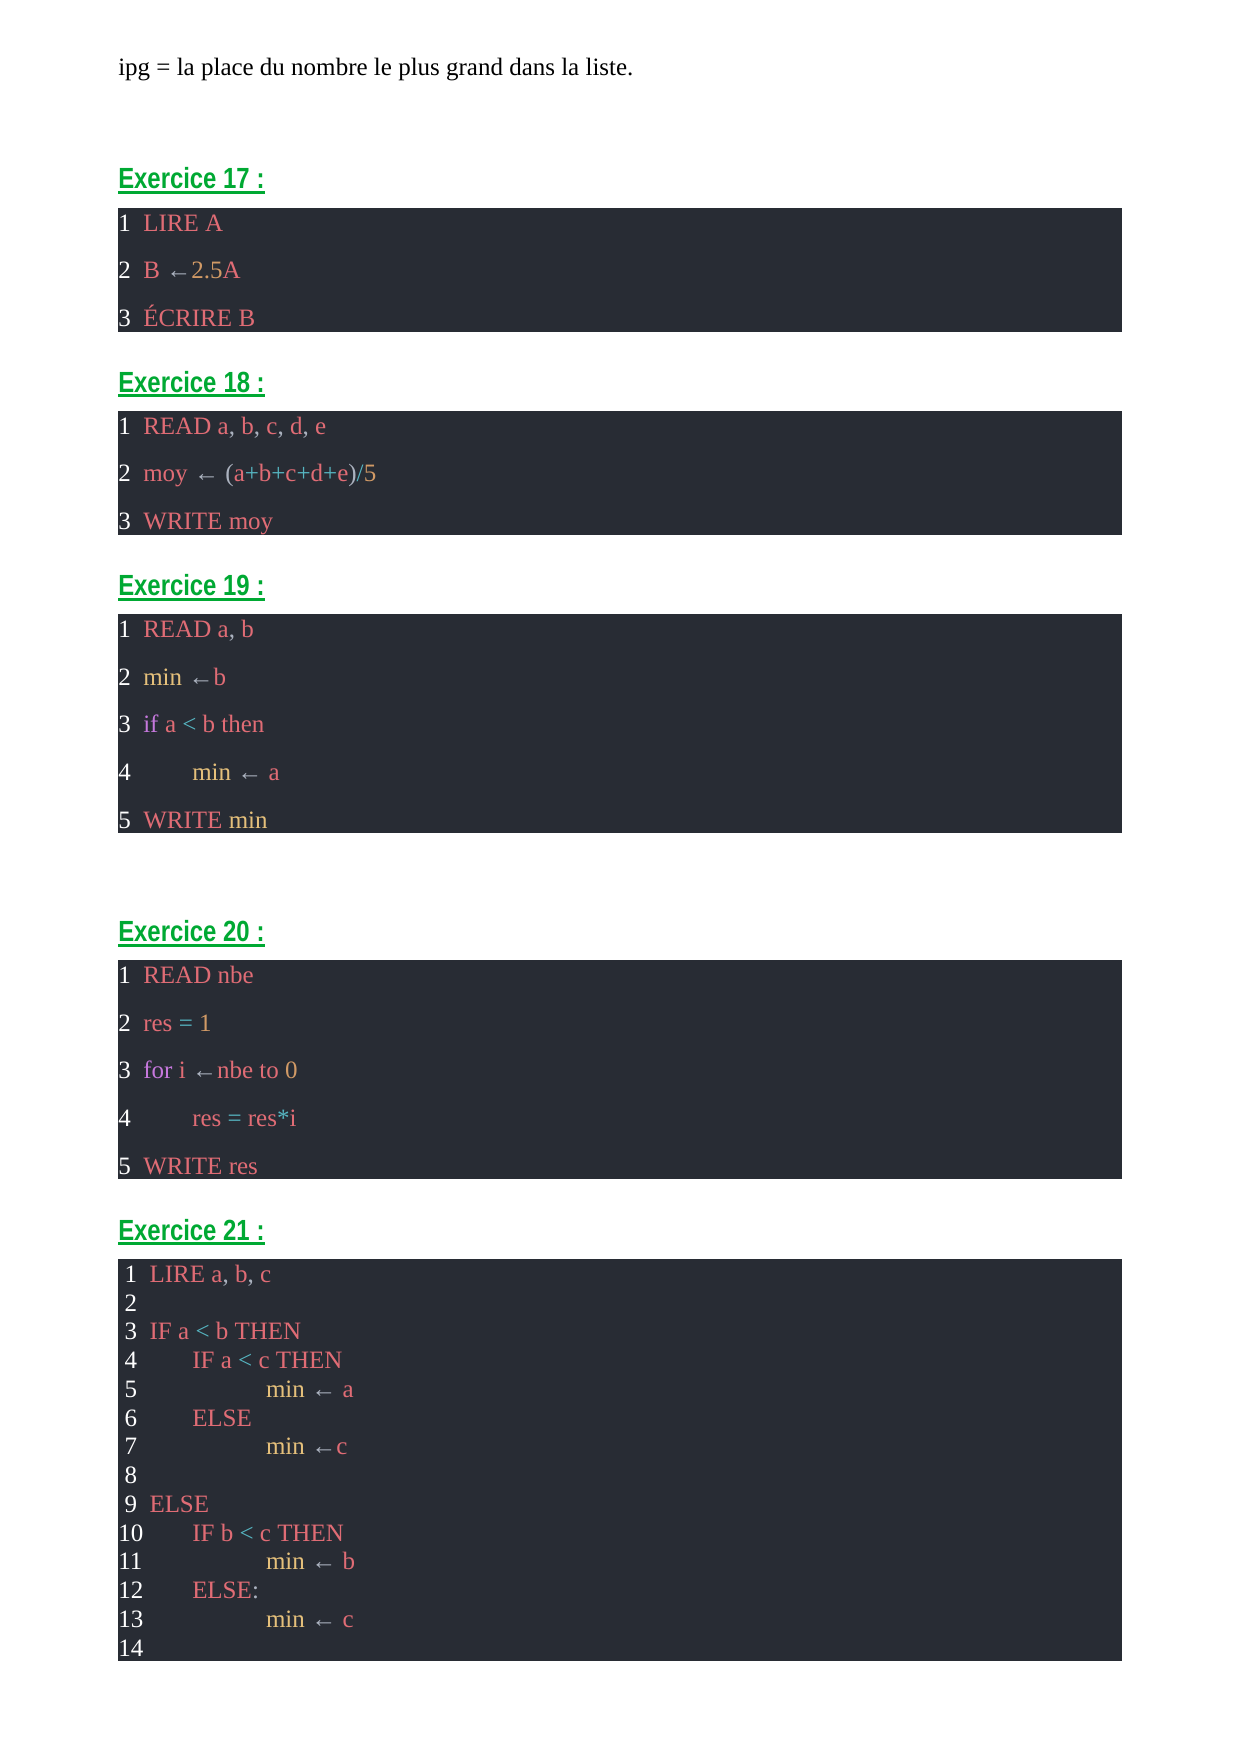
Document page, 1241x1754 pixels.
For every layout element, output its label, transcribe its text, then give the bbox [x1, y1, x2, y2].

text 7 min ←c [118, 1431, 1122, 1460]
text 2 B ←2.5A [118, 255, 1122, 284]
text 1 LIRE A [118, 208, 1122, 236]
text 3 for i ←nbe to 0 [118, 1056, 1122, 1084]
text 2 min ←b [118, 662, 1122, 691]
text 4 IF a < c THEN [118, 1345, 1122, 1374]
text 12 ELSE: [118, 1575, 1122, 1604]
text 14 [118, 1633, 1122, 1661]
text 1 LIRE a, b, c [118, 1259, 1122, 1288]
text ipg = la place du nombre le plus grand dans la liste. [118, 52, 1122, 81]
text 8 [118, 1460, 1122, 1489]
text 5 WRITE min [118, 805, 1122, 833]
text 3 IF a < b THEN [118, 1316, 1122, 1345]
text 2 [118, 1288, 1122, 1316]
text 3 WRITE moy [118, 506, 1122, 535]
text 1 READ nbe [118, 960, 1122, 989]
text 5 WRITE res [118, 1151, 1122, 1179]
text 13 min ← c [118, 1604, 1122, 1633]
text 1 READ a, b [118, 614, 1122, 643]
text 3 if a < b then [118, 709, 1122, 738]
text 2 res = 1 [118, 1008, 1122, 1037]
text 2 moy ← (a+b+c+d+e)/5 [118, 458, 1122, 487]
text 4 res = res*i [118, 1103, 1122, 1132]
text 6 ELSE [118, 1403, 1122, 1431]
text 5 min ← a [118, 1374, 1122, 1403]
text 10 IF b < c THEN [118, 1518, 1122, 1546]
text 1 READ a, b, c, d, e [118, 411, 1122, 440]
subtitle Exercice 20 : [118, 914, 1122, 948]
subtitle Exercice 19 : [264, 568, 1122, 602]
text 11 min ← b [118, 1546, 1122, 1575]
text 4 min ← a [118, 757, 1122, 786]
text 9 ELSE [118, 1489, 1122, 1518]
subtitle Exercice 17 : [264, 162, 1122, 195]
subtitle Exercice 18 : [264, 365, 1122, 398]
text 3 ÉCRIRE B [118, 303, 1122, 332]
subtitle Exercice 21 : [264, 1213, 1122, 1246]
